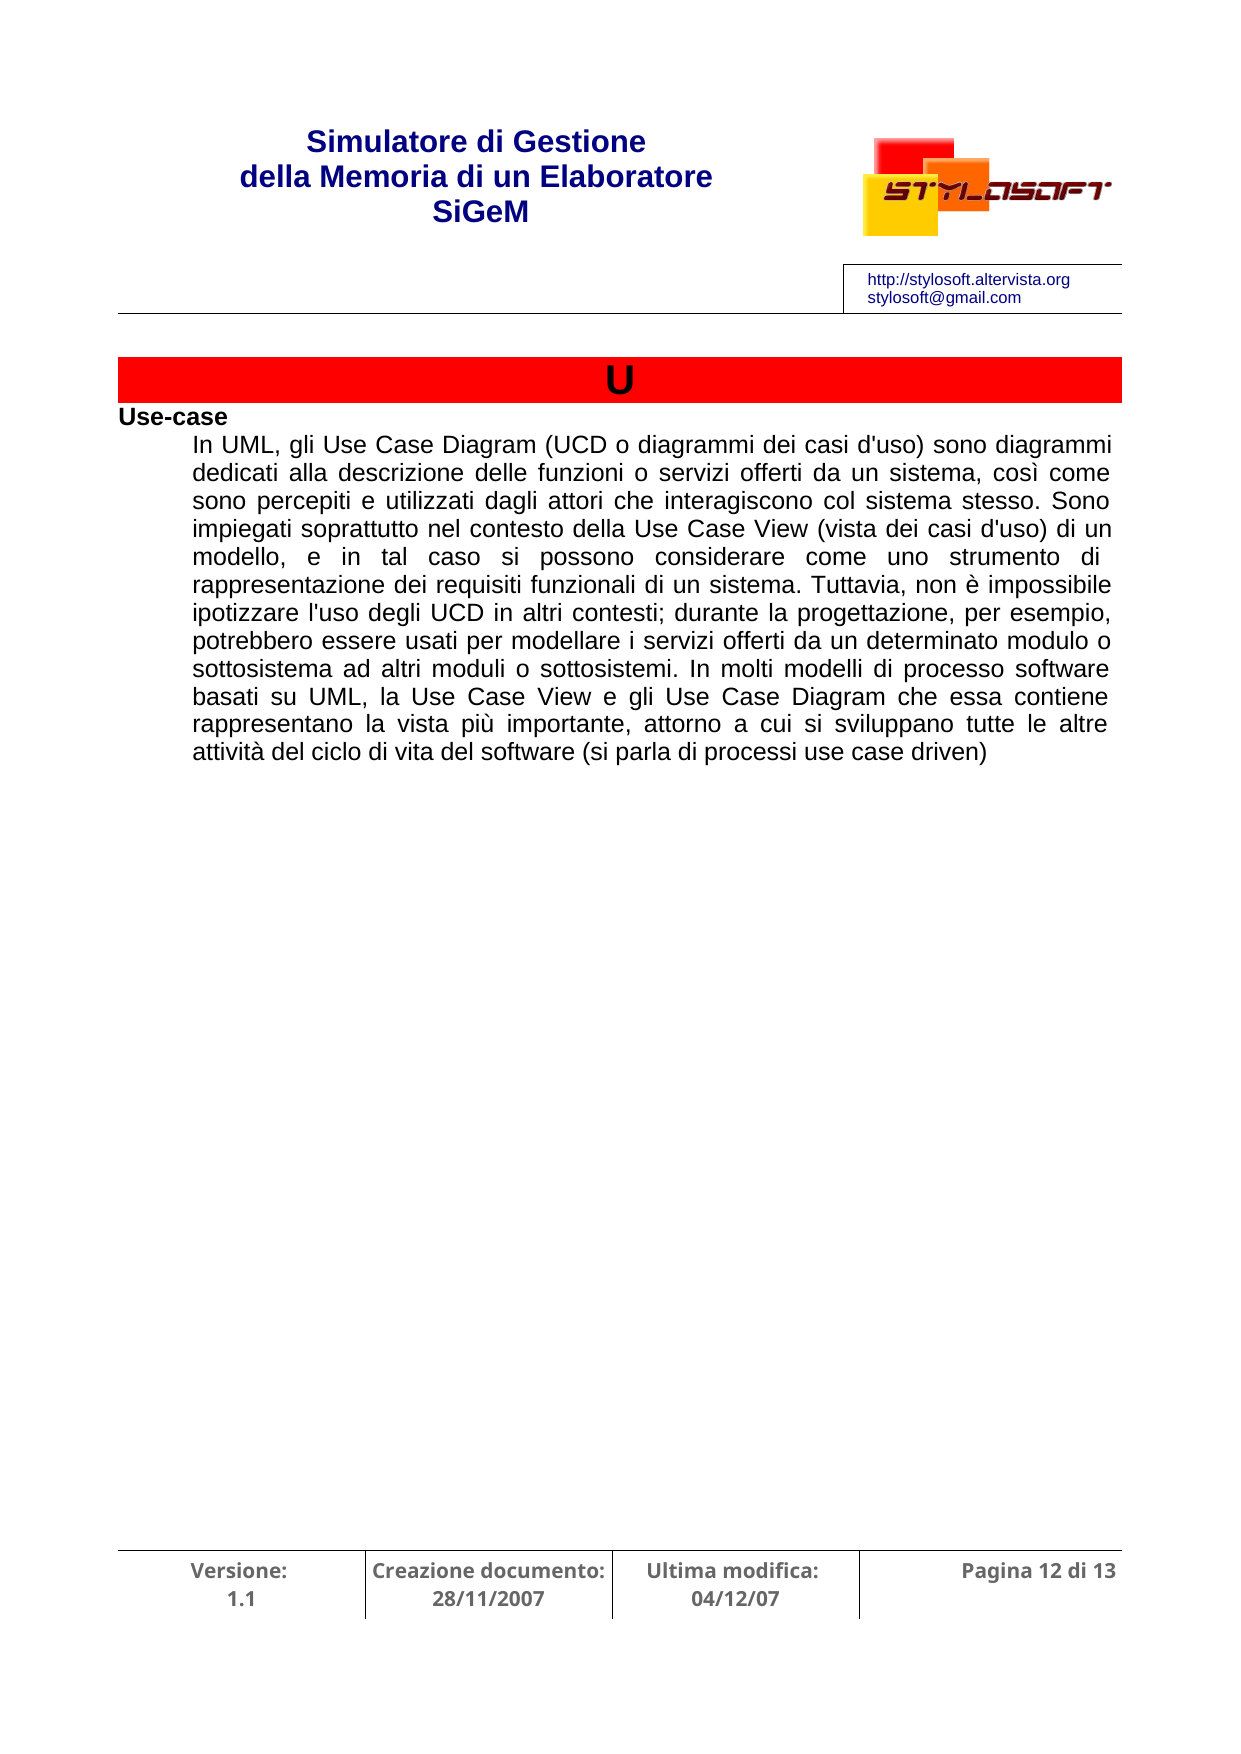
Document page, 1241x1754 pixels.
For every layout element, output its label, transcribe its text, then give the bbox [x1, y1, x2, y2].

text U [118, 357, 1122, 403]
text Use-case [118, 403, 1122, 431]
text In UML, gli Use Case Diagram (UCD o diagrammi dei casi d'uso) sono diagrammi dedicati alla descrizione delle funzioni o servizi offerti da un sistema, così come sono percepiti e utilizzati dagli attori che interagiscono col sistema stesso. Sono impiegati soprattutto nel contesto della Use Case View (vista dei casi d'uso) di un modello, e in tal caso si possono considerare come uno strumento di rappresentazione dei requisiti funzionali di un sistema. Tuttavia, non è impossibile ipotizzare l'uso degli UCD in altri contesti; durante la progettazione, per esempio, potrebbero essere usati per modellare i servizi offerti da un determinato modulo o sottosistema ad altri moduli o sottosistemi. In molti modelli di processo software basati su UML, la Use Case View e gli Use Case Diagram che essa contiene rappresentano la vista più importante, attorno a cui si sviluppano tutte le altre attività del ciclo di vita del software (si parla di processi use case driven) [118, 431, 1122, 766]
picture [848, 123, 1117, 247]
